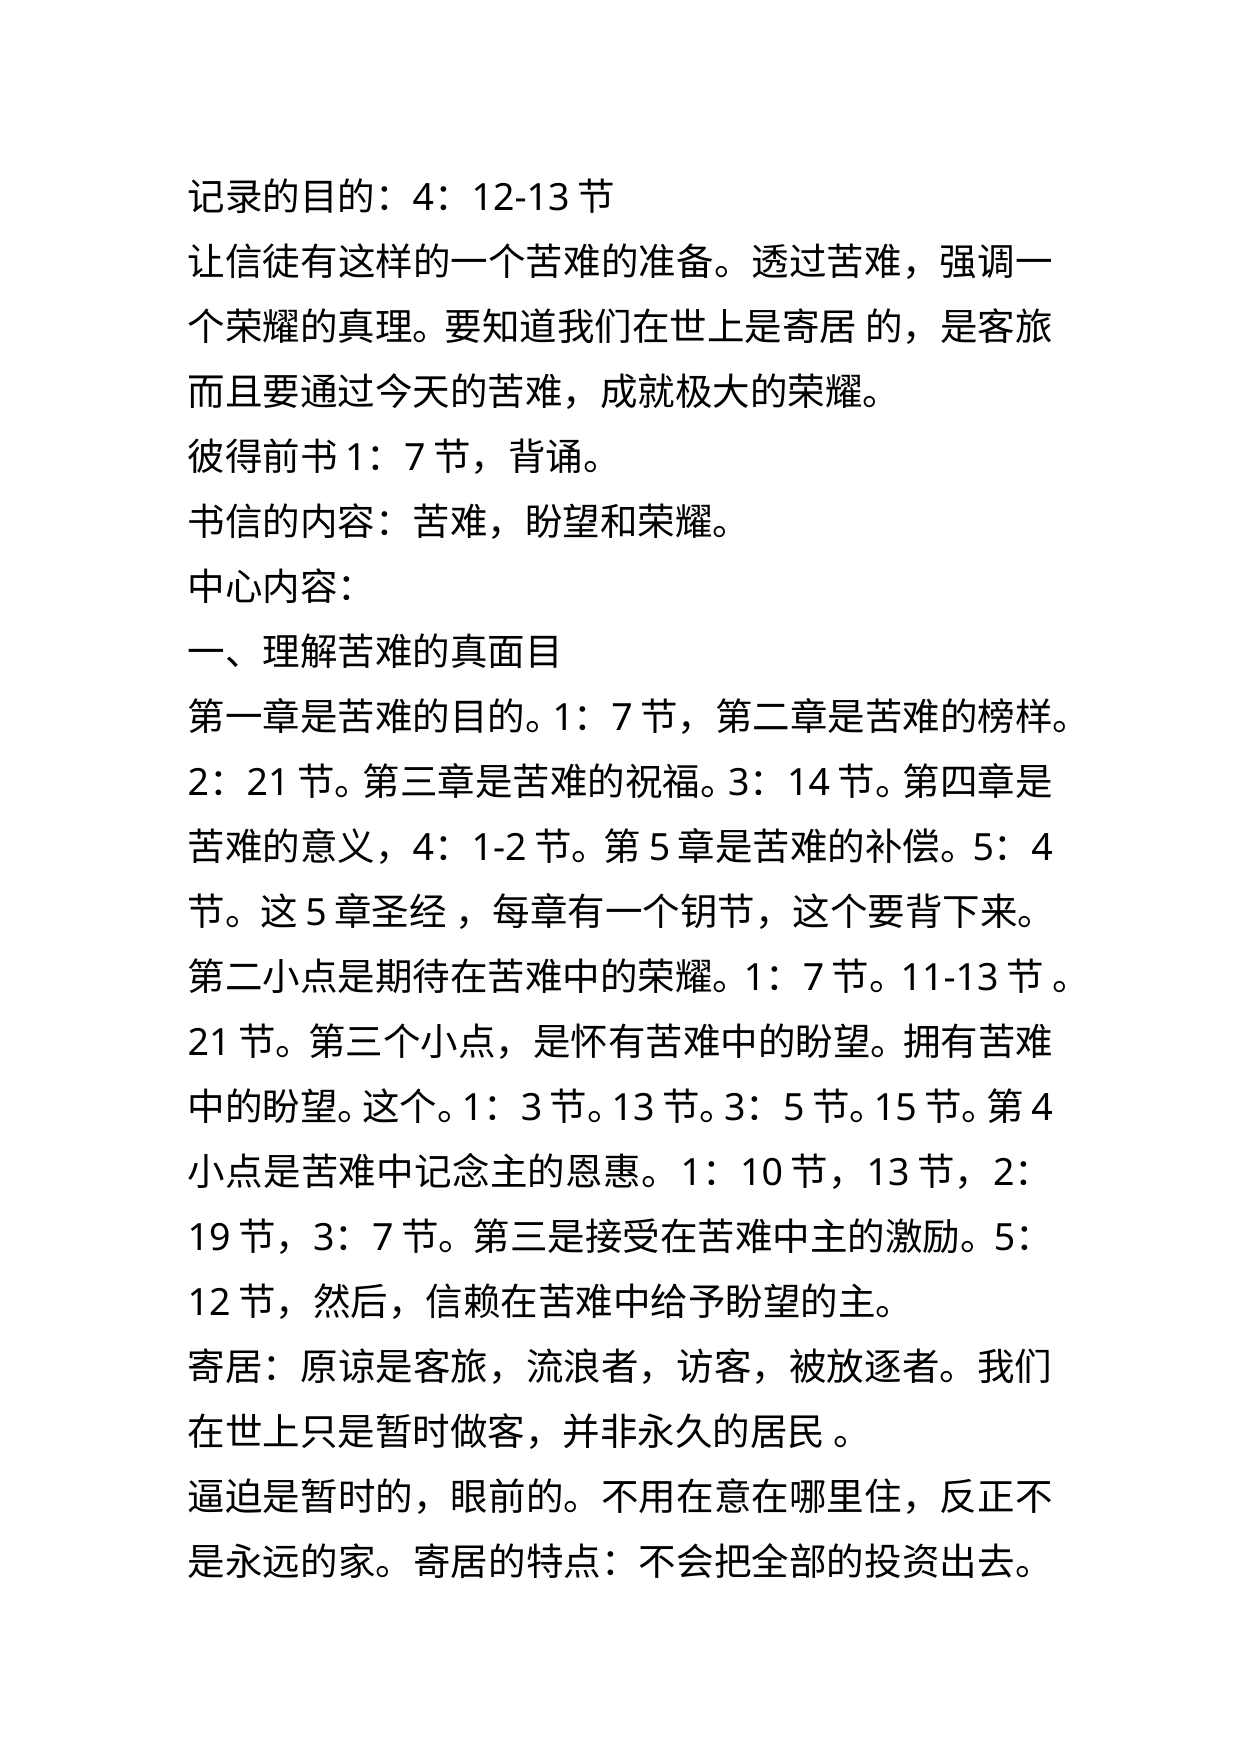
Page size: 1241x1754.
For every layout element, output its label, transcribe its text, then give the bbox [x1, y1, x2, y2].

text 第二小点是期待在苦难中的荣耀。1：7节。11-13节。21节。第三个小点，是怀有苦难中的盼望。拥有苦难中的盼望。这个。1：3节。13节。3：5节。15节。第4小点是苦难中记念主的恩惠。1：10节，13节，2：19节，3：7节。第三是接受在苦难中主的激励。5：12节，然后，信赖在苦难中给予盼望的主。 [187, 942, 1053, 1332]
text 让信徒有这样的一个苦难的准备。透过苦难，强调一个荣耀的真理。要知道我们在世上是寄居 的，是客旅，而且要通过今天的苦难，成就极大的荣耀。 [187, 227, 1053, 422]
text 中心内容： [187, 552, 1053, 617]
text 寄居：原谅是客旅，流浪者，访客，被放逐者。我们在世上只是暂时做客，并非永久的居民 。 [187, 1332, 1053, 1462]
text 记录的目的：4：12-13节 [187, 162, 1053, 227]
text 逼迫是暂时的，眼前的。不用在意在哪里住，反正不是永远的家。寄居的特点：不会把全部的投资出去。 [187, 1462, 1053, 1592]
text 第一章是苦难的目的。1：7节，第二章是苦难的榜样。2：21节。第三章是苦难的祝福。3：14节。第四章是苦难的意义，4：1-2节。第5章是苦难的补偿。5：4节。这5章圣经 ，每章有一个钥节，这个要背下来。 [187, 682, 1053, 942]
text 一、理解苦难的真面目 [187, 617, 1053, 682]
text 彼得前书1：7节，背诵。 [187, 422, 1053, 487]
text 书信的内容：苦难，盼望和荣耀。 [187, 487, 1053, 552]
